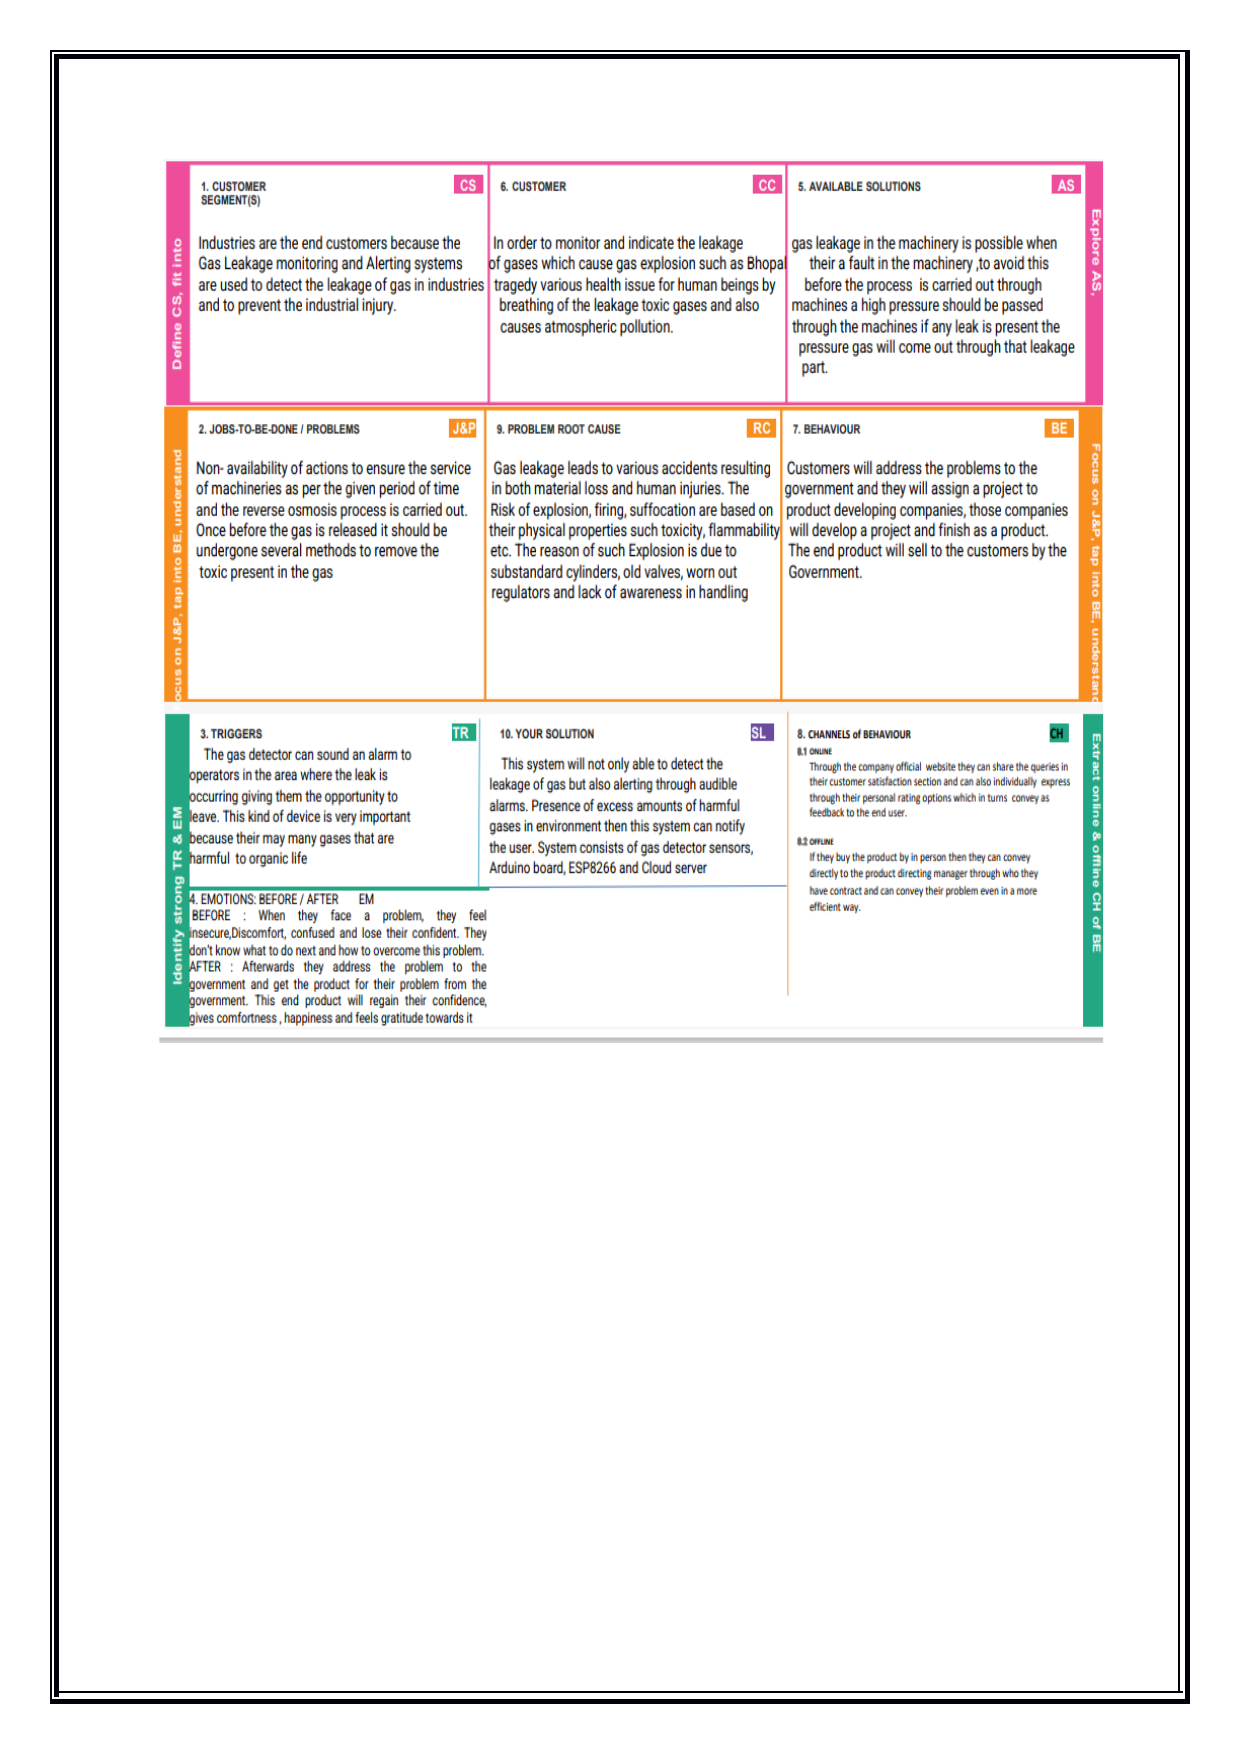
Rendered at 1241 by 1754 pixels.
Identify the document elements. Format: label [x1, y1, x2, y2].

picture [159, 159, 1104, 1043]
